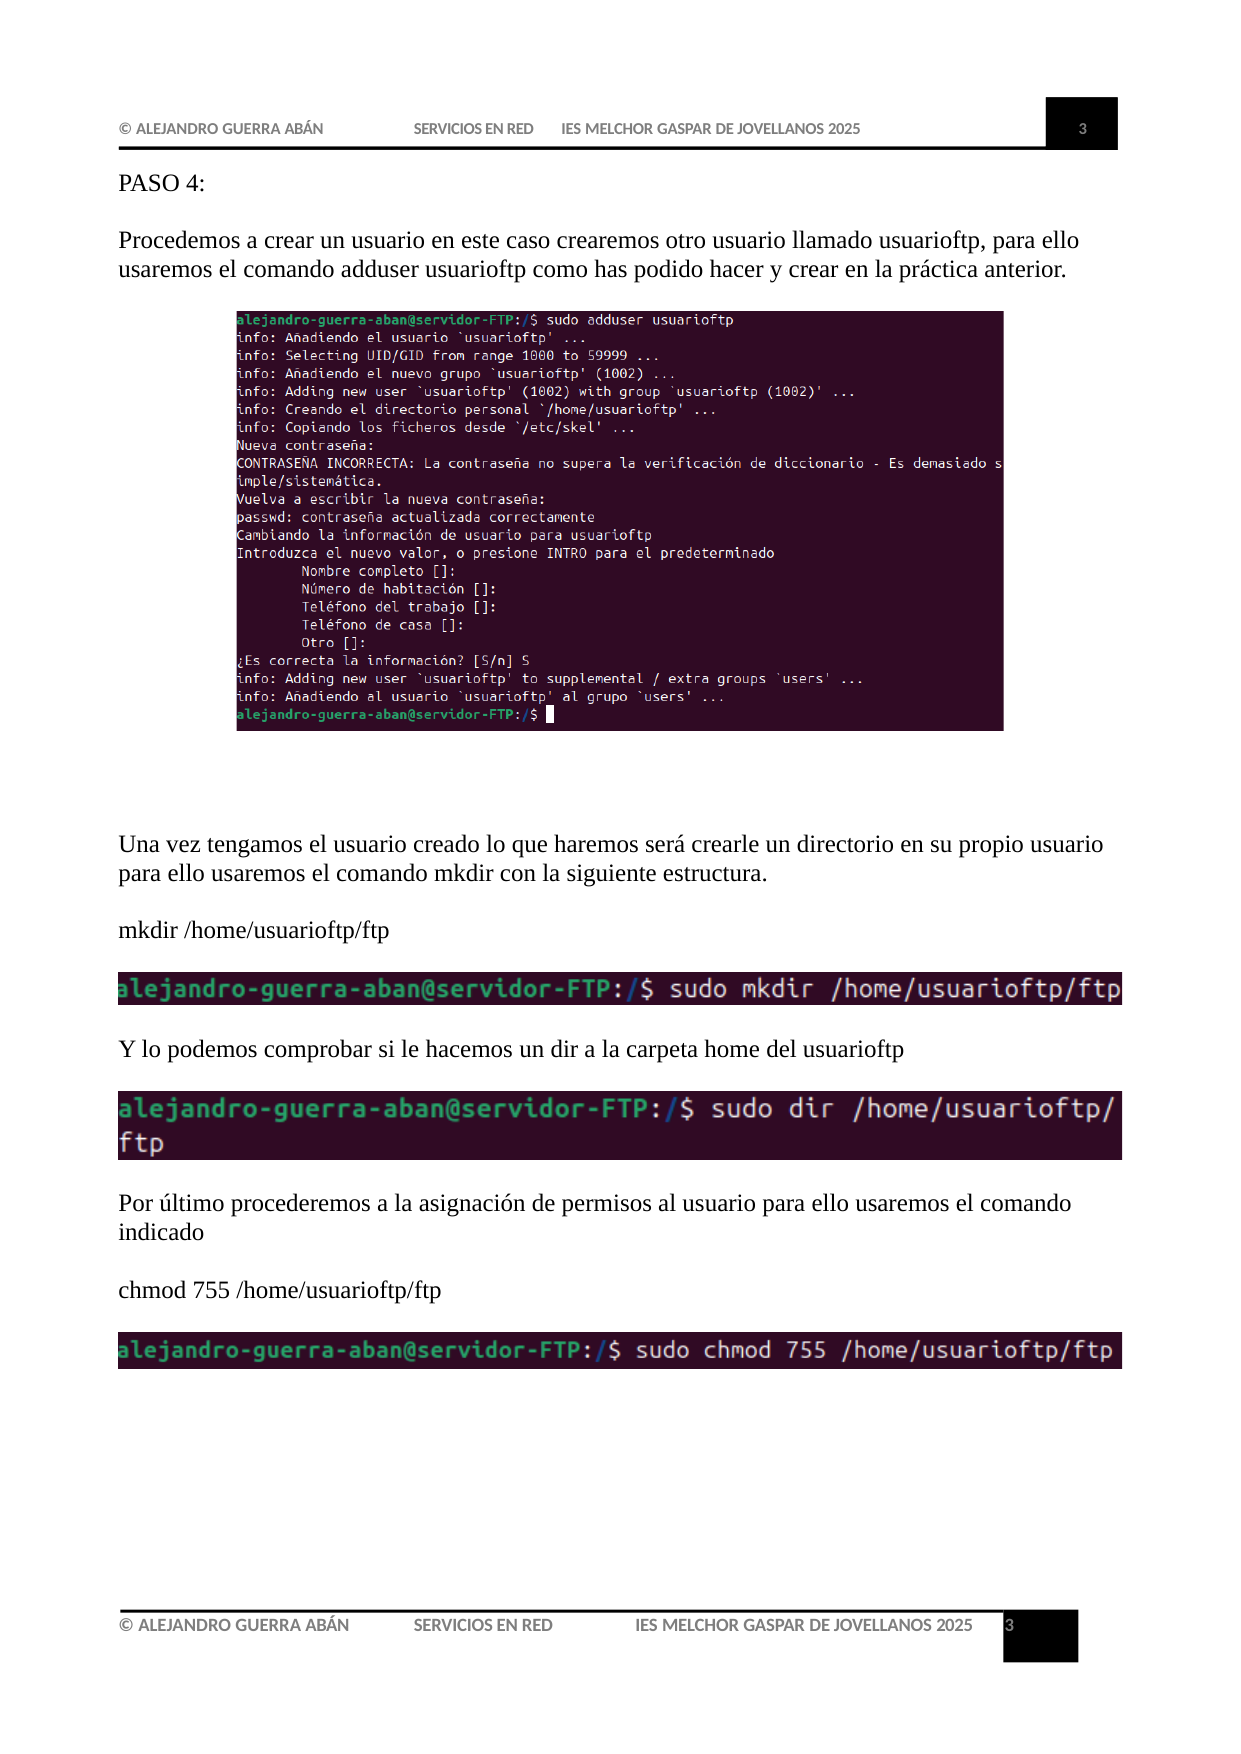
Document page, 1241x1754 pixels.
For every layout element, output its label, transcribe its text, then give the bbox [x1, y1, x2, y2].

text chmod 755 /home/usuarioftp/ftp [118, 1275, 1122, 1303]
text Y lo podemos comprobar si le hacemos un dir a la carpeta home del usuarioftp [118, 1034, 1122, 1062]
text Por último procederemos a la asignación de permisos al usuario para ello usaremos el comando indicado [118, 1188, 1122, 1246]
text PASO 4: [118, 168, 1122, 197]
text mkdir /home/usuarioftp/ftp [118, 915, 1122, 944]
picture [118, 1091, 1123, 1160]
picture [118, 972, 1123, 1005]
picture [118, 1332, 1123, 1369]
text Una vez tengamos el usuario creado lo que haremos será crearle un directorio en su propio usuario para ello usaremos el comando mkdir con la siguiente estructura. [118, 829, 1122, 887]
picture [236, 311, 1004, 731]
text Procedemos a crear un usuario en este caso crearemos otro usuario llamado usuarioftp, para ello usaremos el comando adduser usuarioftp como has podido hacer y crear en la práctica anterior. [118, 225, 1122, 283]
